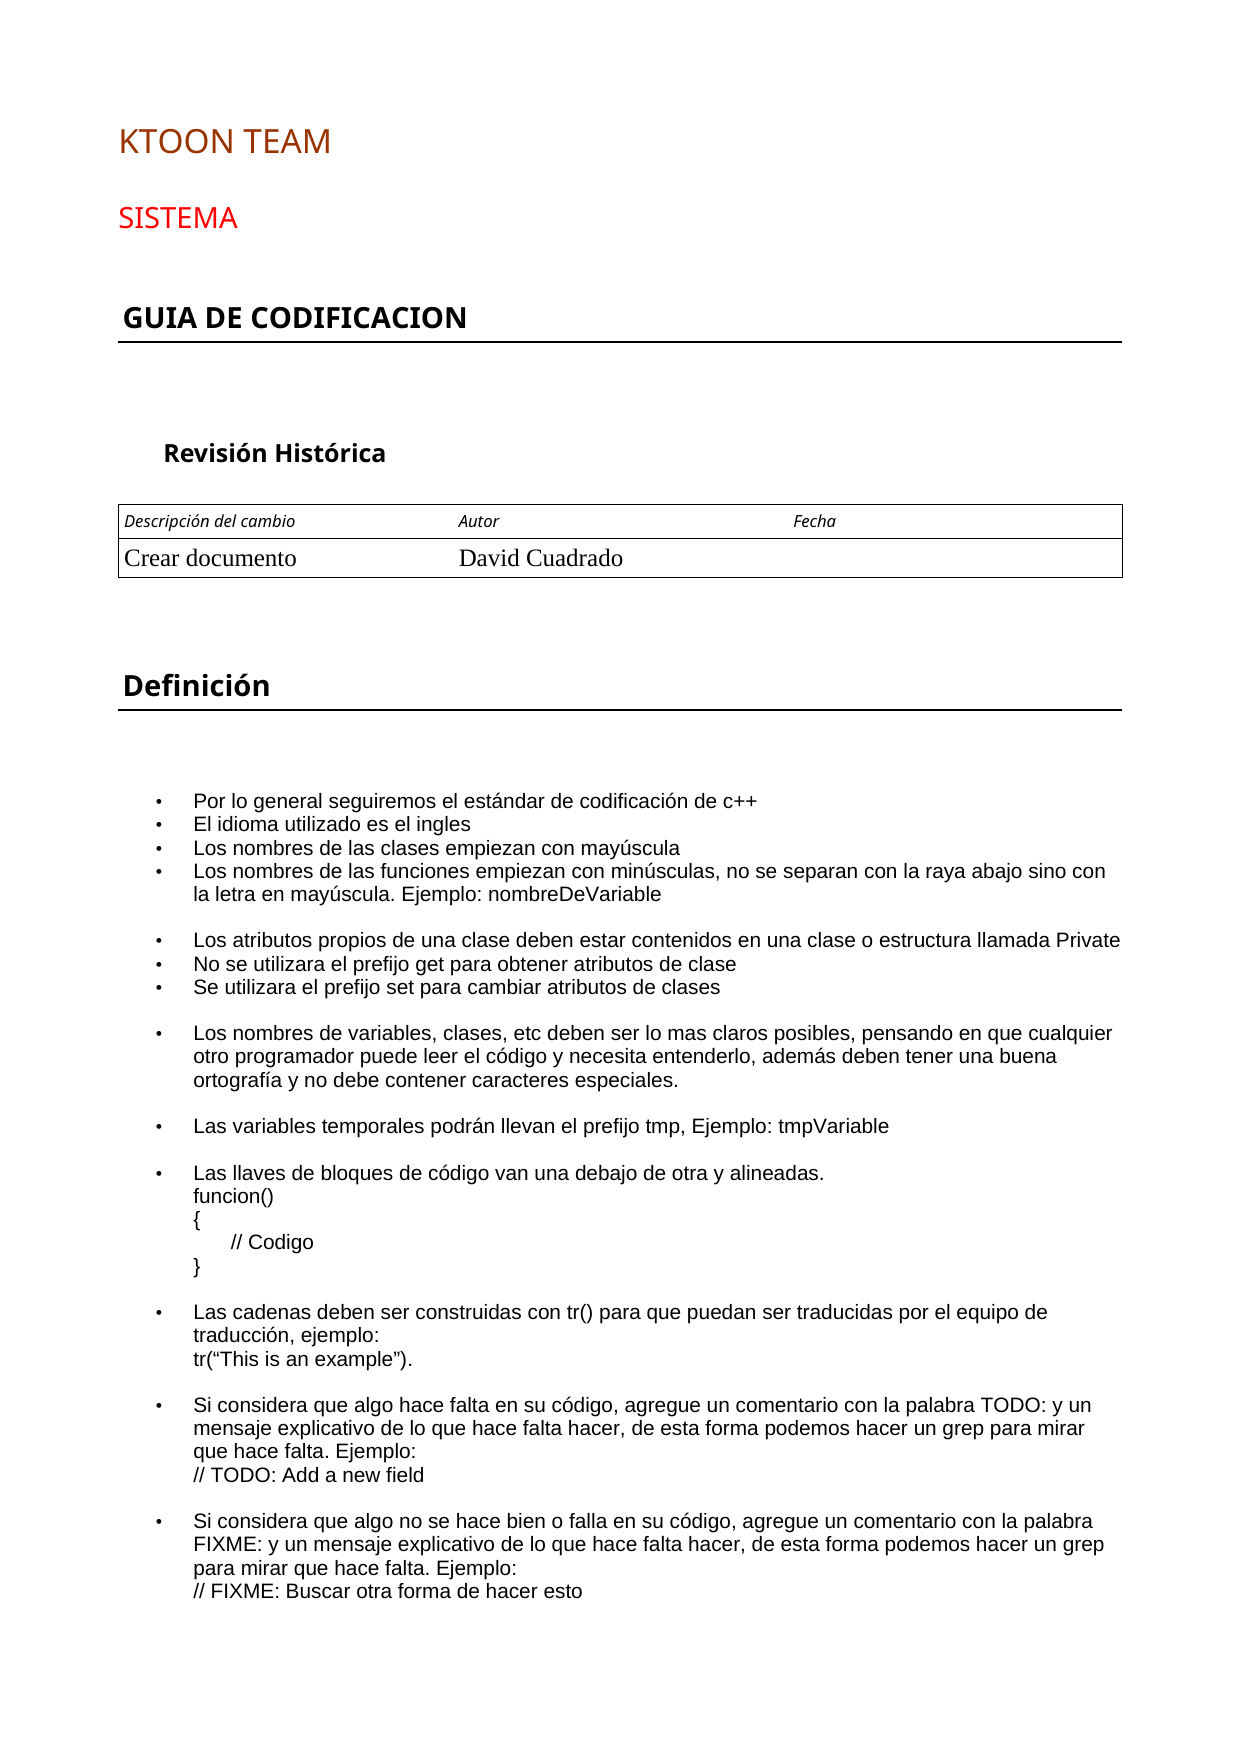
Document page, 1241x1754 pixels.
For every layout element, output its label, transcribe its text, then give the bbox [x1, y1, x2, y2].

list Si considera que algo hace falta en su código, agregue un comentario con la palabra TODO: y un mensaje explicativo de lo que hace falta hacer, de esta forma podemos hacer un grep para mirar que hace falta. Ejemplo: [156, 1393, 1122, 1463]
list Los nombres de variables, clases, etc deben ser lo mas claros posibles, pensando en que cualquier otro programador puede leer el código y necesita entenderlo, además deben tener una buena ortografía y no debe contener caracteres especiales. [156, 1022, 1122, 1092]
list Los atributos propios de una clase deben estar contenidos en una clase o estructura llamada Private [156, 929, 1122, 952]
table_header Descripción del cambio [119, 505, 453, 538]
list Las llaves de bloques de código van una debajo de otra y alineadas. [156, 1161, 1122, 1184]
list tr(“This is an example”). [156, 1347, 1122, 1370]
list // Codigo [193, 1231, 1122, 1254]
list Se utilizara el prefijo set para cambiar atributos de clases [156, 975, 1122, 999]
list Los nombres de las funciones empiezan con minúsculas, no se separan con la raya abajo sino con la letra en mayúscula. Ejemplo: nombreDeVariable [156, 859, 1122, 906]
list { [156, 1208, 1122, 1231]
text KTOON TEAM [118, 118, 1122, 163]
table_header Fecha [787, 505, 1122, 538]
list El idioma utilizado es el ingles [156, 813, 1122, 836]
list Por lo general seguiremos el estándar de codificación de c++ [156, 789, 1122, 813]
list Los nombres de las clases empiezan con mayúscula [156, 836, 1122, 859]
list Si considera que algo no se hace bien o falla en su código, agregue un comentario con la palabra FIXME: y un mensaje explicativo de lo que hace falta hacer, de esta forma podemos hacer un grep para mirar que hace falta. Ejemplo: [156, 1510, 1122, 1579]
list // TODO: Add a new field [156, 1463, 1122, 1486]
subtitle Revisión Histórica [118, 436, 1122, 470]
list Las variables temporales podrán llevan el prefijo tmp, Ejemplo: tmpVariable [156, 1115, 1122, 1138]
text SISTEMA [118, 198, 1122, 237]
list } [156, 1254, 1122, 1277]
text GUIA DE CODIFICACION [118, 293, 1122, 341]
table_cell [787, 539, 1122, 577]
table_cell Crear documento [119, 539, 453, 577]
list // FIXME: Buscar otra forma de hacer esto [156, 1579, 1122, 1603]
table_header Autor [453, 505, 787, 538]
list funcion() [156, 1184, 1122, 1208]
table_cell David Cuadrado [453, 539, 787, 577]
list Las cadenas deben ser construidas con tr() para que puedan ser traducidas por el equipo de traducción, ejemplo: [156, 1301, 1122, 1347]
list No se utilizara el prefijo get para obtener atributos de clase [156, 952, 1122, 975]
text Definición [118, 660, 1122, 709]
